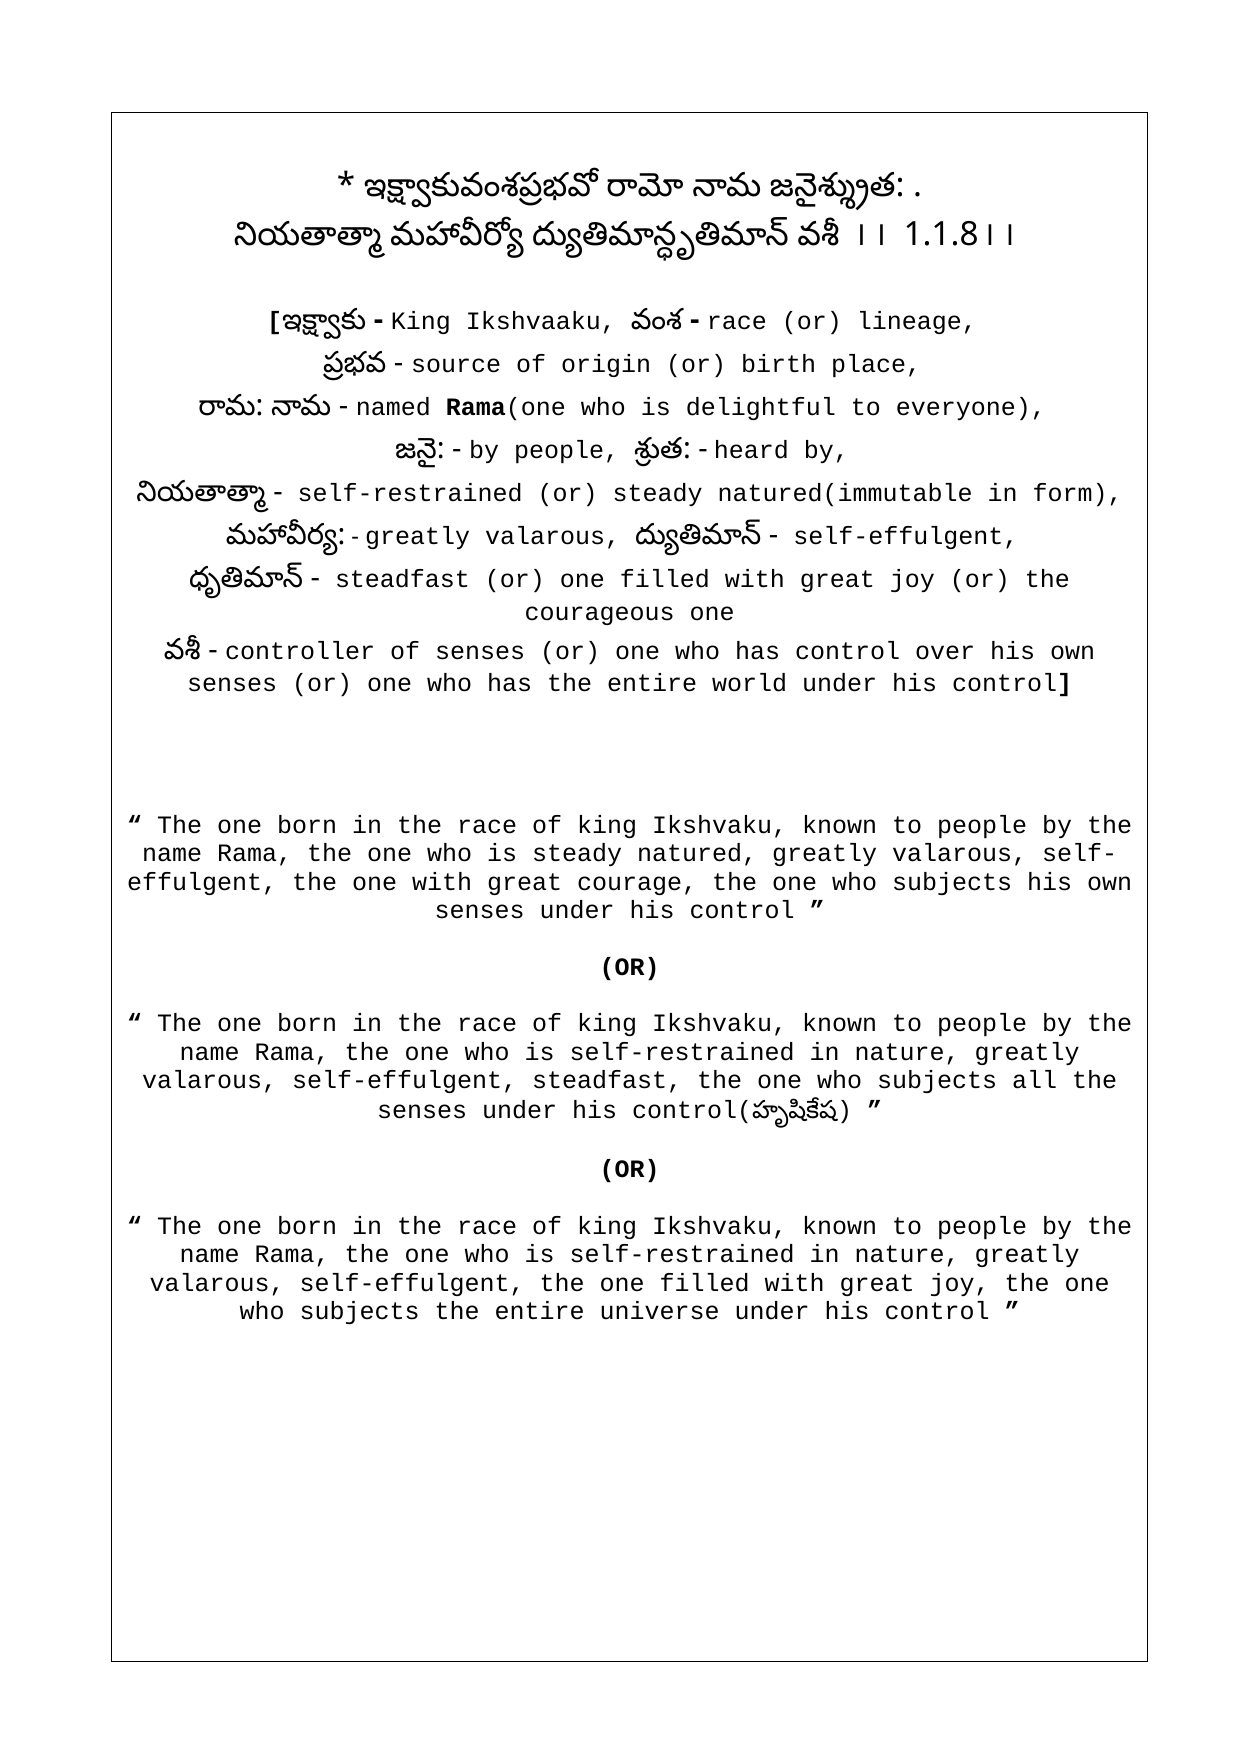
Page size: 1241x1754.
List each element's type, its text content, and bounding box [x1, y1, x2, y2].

text నియతాత్మా మహావీర్యో ద్యుతిమాన్ధృతిమాన్ వశీ ৷৷1.1.8৷৷ [120, 210, 1138, 259]
text వశీ - controller of senses (or) one who has control over his own senses (or) one who has the entire world under his control] [120, 628, 1138, 699]
text (OR) [120, 954, 1138, 983]
text నియతాత్మా - self-restrained (or) steady natured(immutable in form), మహావీర్య: - greatly valarous, ద్యుతిమాన్ - self-effulgent, [120, 471, 1138, 557]
text ప్రభవ - source of origin (or) birth place, [120, 342, 1138, 384]
text ధృతిమాన్ - steadfast (or) one filled with great joy (or) the courageous one [120, 557, 1138, 628]
text జనై: - by people, శ్రుత: - heard by, [120, 428, 1138, 471]
text “ The one born in the race of king Ikshvaku, known to people by the name Rama, the one who is self-restrained in nature, greatly valarous, self-effulgent, steadfast, the one who subjects all the senses under his control(హృషికేష) ” [120, 1011, 1138, 1129]
text “ The one born in the race of king Ikshvaku, known to people by the name Rama, the one who is steady natured, greatly valarous, self-effulgent, the one with great courage, the one who subjects his own senses under his control ” [120, 813, 1138, 926]
text [ఇక్ష్వాకు - King Ikshvaaku, వంశ - race (or) lineage, [120, 298, 1138, 342]
text (OR) [120, 1157, 1138, 1185]
text “ The one born in the race of king Ikshvaku, known to people by the name Rama, the one who is self-restrained in nature, greatly valarous, self-effulgent, the one filled with great joy, the one who subjects the entire universe under his control ” [120, 1214, 1138, 1327]
text రామ: నామ - named Rama(one who is delightful to everyone), [120, 384, 1138, 428]
text * ఇక్ష్వాకువంశప్రభవో రామో నామ జనైశ్శ్రుత: . [120, 161, 1138, 210]
